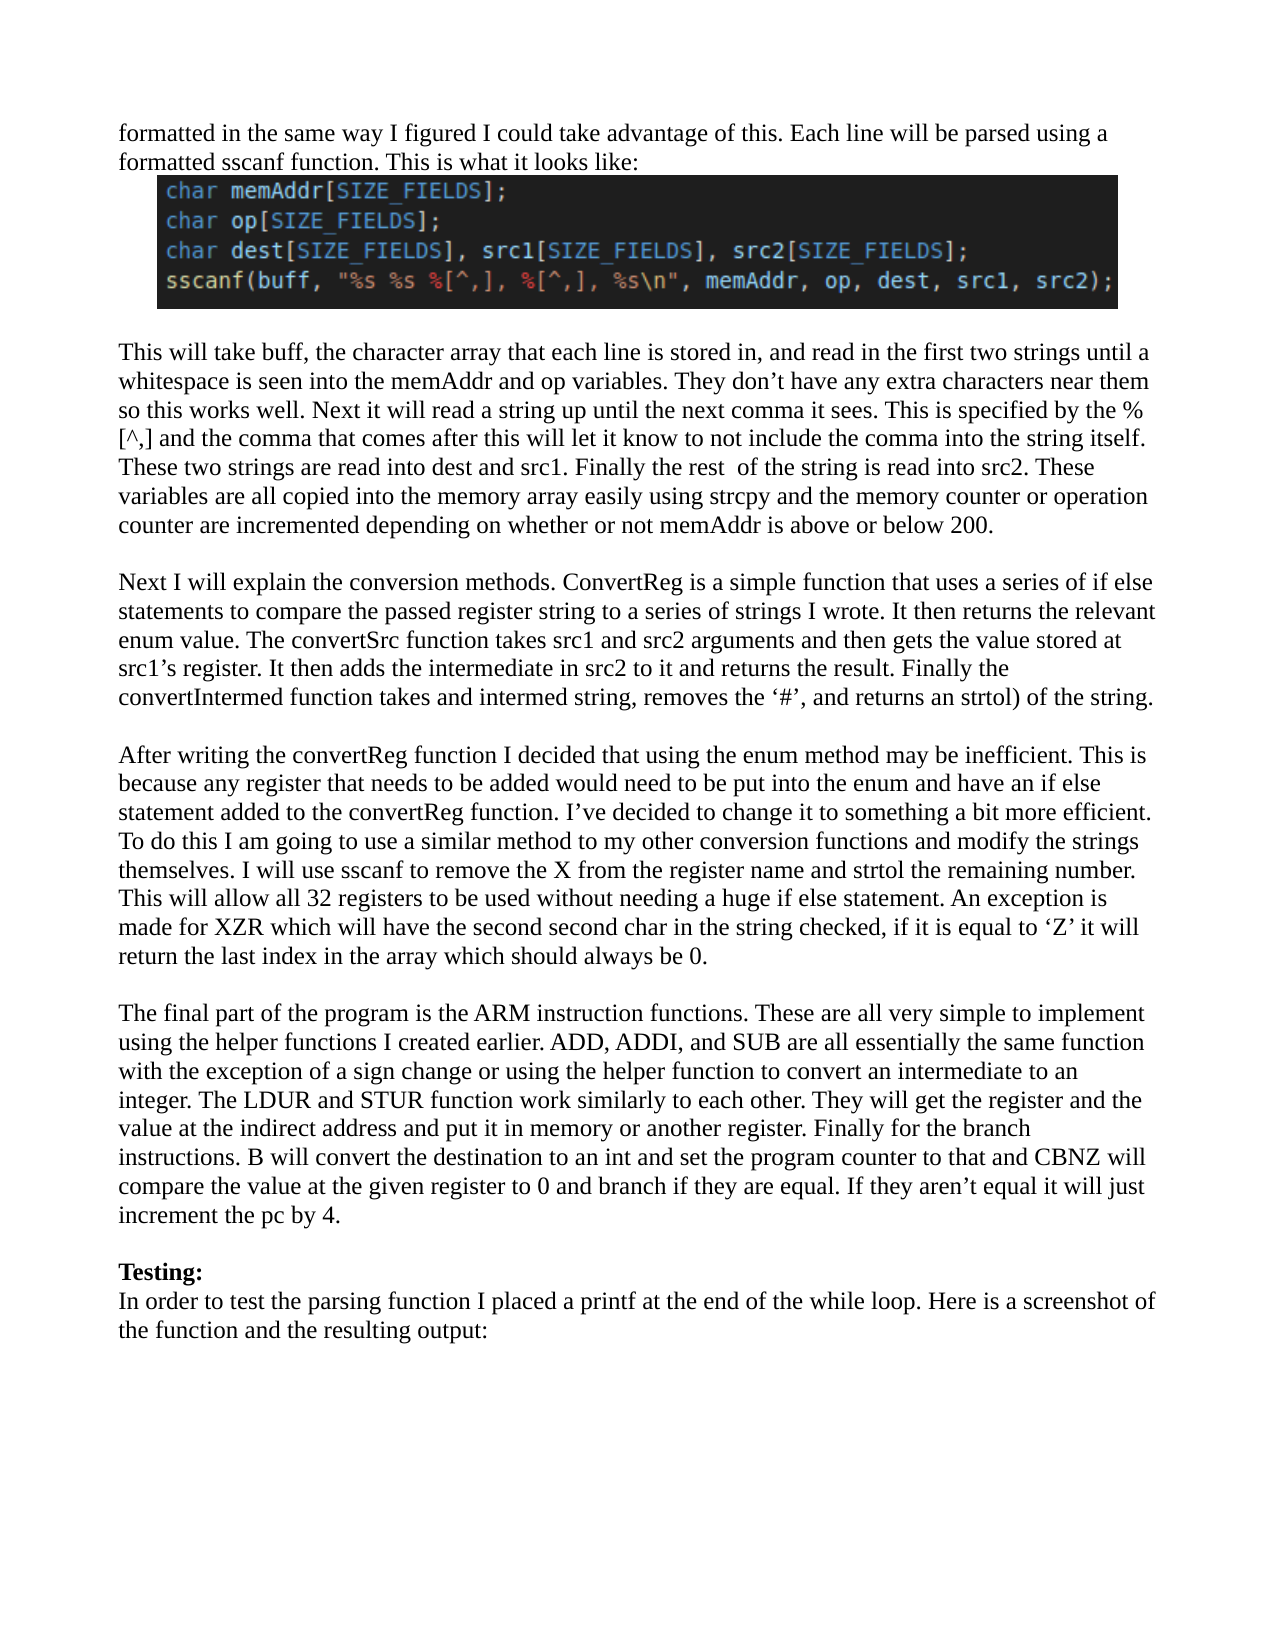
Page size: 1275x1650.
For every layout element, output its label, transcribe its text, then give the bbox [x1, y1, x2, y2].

text In order to test the parsing function I placed a printf at the end of the while loop. Here is a screenshot of the function and the resulting output: [118, 1286, 1157, 1343]
text Next I will explain the conversion methods. ConvertReg is a simple function that uses a series of if else statements to compare the passed register string to a series of strings I wrote. It then returns the relevant enum value. The convertSrc function takes src1 and src2 arguments and then gets the value stored at src1’s register. It then adds the intermediate in src2 to it and returns the result. Finally the convertIntermed function takes and intermed string, removes the ‘#’, and returns an strtol) of the string. [118, 567, 1157, 711]
text After writing the convertReg function I decided that using the enum method may be inefficient. This is because any register that needs to be added would need to be put into the enum and have an if else statement added to the convertReg function. I’ve decided to change it to something a bit more efficient. To do this I am going to use a similar method to my other conversion functions and modify the strings themselves. I will use sscanf to remove the X from the register name and strtol the remaining number. This will allow all 32 registers to be used without needing a huge if else statement. An exception is made for XZR which will have the second second char in the string checked, if it is equal to ‘Z’ it will return the last index in the array which should always be 0. [118, 740, 1157, 970]
text The final part of the program is the ARM instruction functions. These are all very simple to implement using the helper functions I created earlier. ADD, ADDI, and SUB are all essentially the same function with the exception of a sign change or using the helper function to convert an intermediate to an integer. The LDUR and STUR function work similarly to each other. They will get the register and the value at the indirect address and put it in memory or another register. Finally for the branch instructions. B will convert the destination to an int and set the program counter to that and CBNZ will compare the value at the given register to 0 and branch if they are equal. If they aren’t equal it will just increment the pc by 4. [118, 998, 1157, 1228]
picture [157, 175, 1118, 309]
text This will take buff, the character array that each line is stored in, and read in the first two strings until a whitespace is seen into the memAddr and op variables. They don’t have any extra characters near them so this works well. Next it will read a string up until the next comma it sees. This is specified by the %[^,] and the comma that comes after this will let it know to not include the comma into the string itself. These two strings are read into dest and src1. Finally the rest of the string is read into src2. These variables are all copied into the memory array easily using strcpy and the memory counter or operation counter are incremented depending on whether or not memAddr is above or below 200. [118, 337, 1157, 538]
text formatted in the same way I figured I could take advantage of this. Each line will be parsed using a formatted sscanf function. This is what it looks like: [118, 118, 1157, 176]
text Testing: [118, 1257, 1157, 1286]
